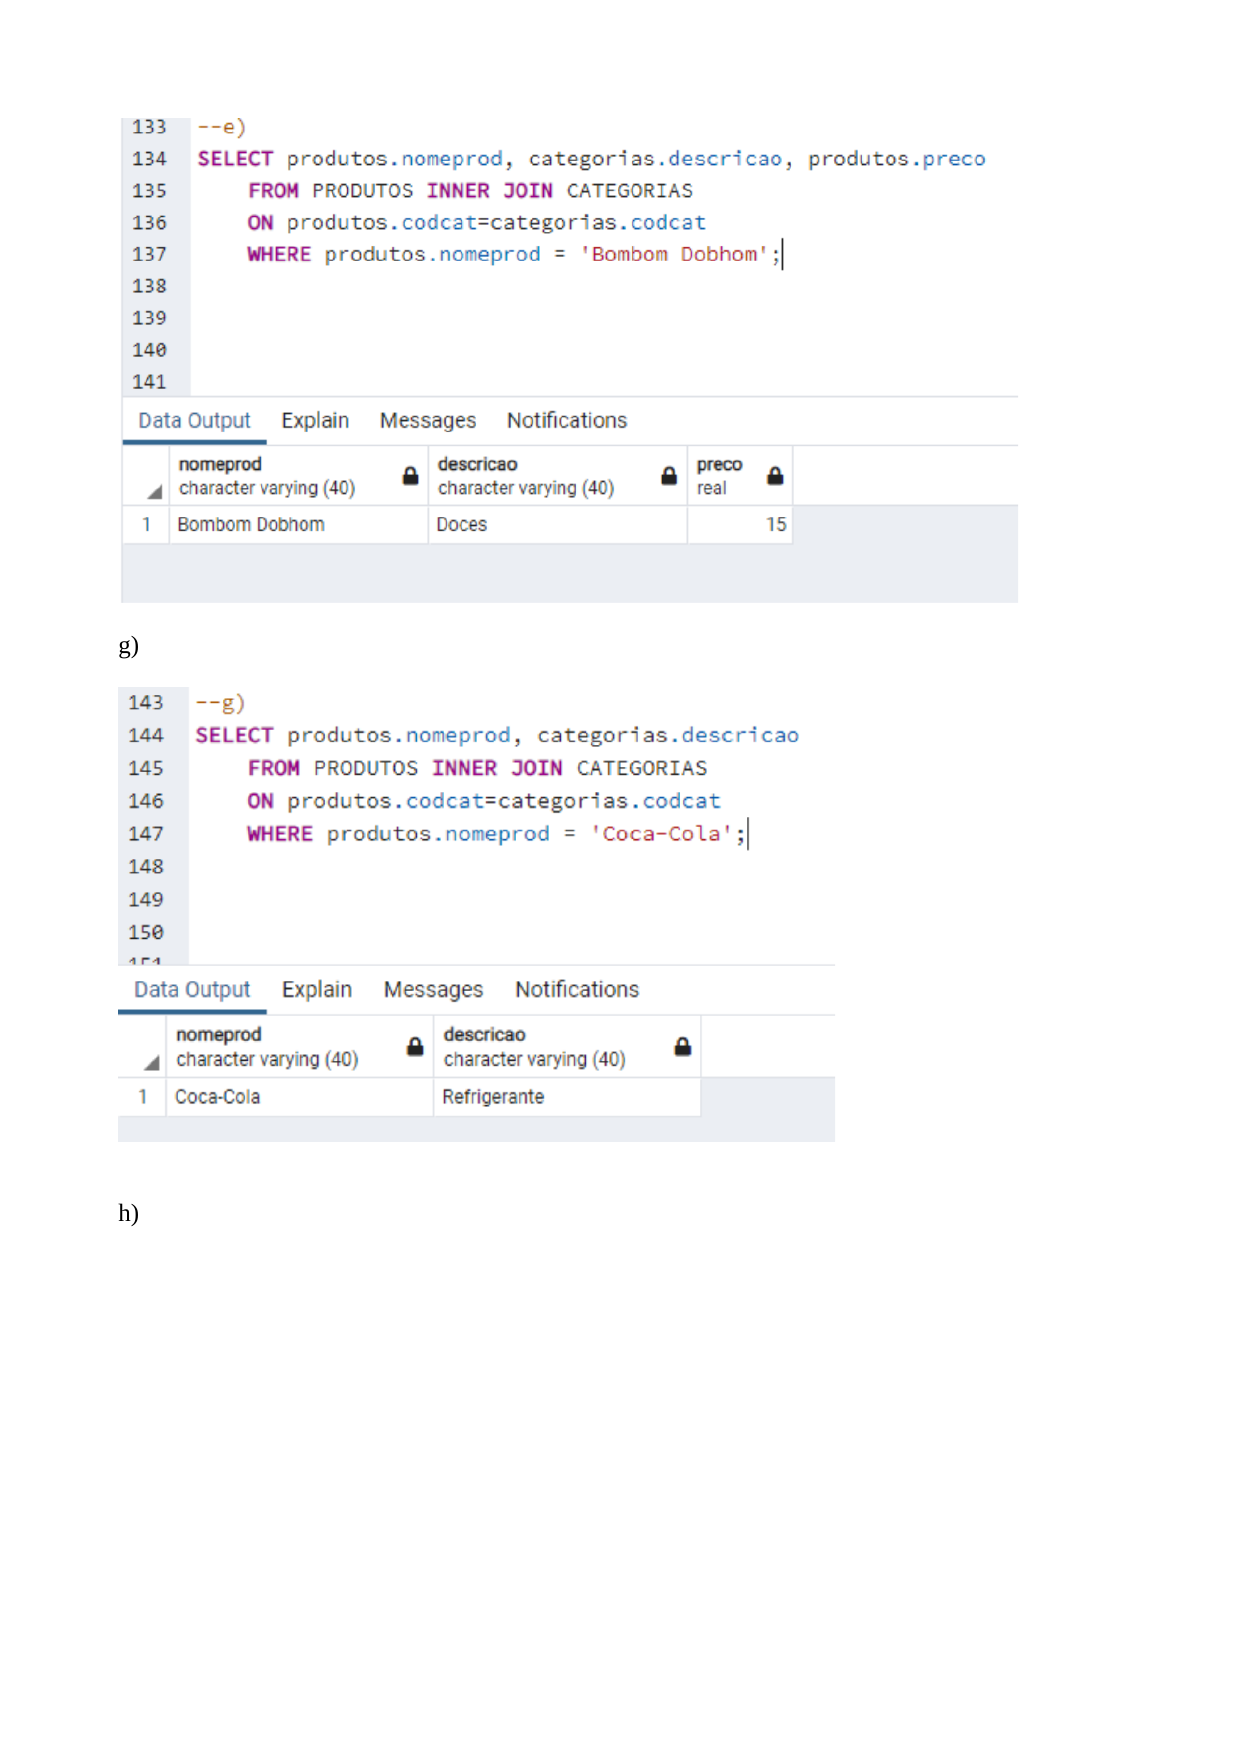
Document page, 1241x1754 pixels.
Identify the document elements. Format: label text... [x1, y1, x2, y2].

text h) [118, 1198, 1122, 1227]
text g) [118, 631, 1122, 659]
